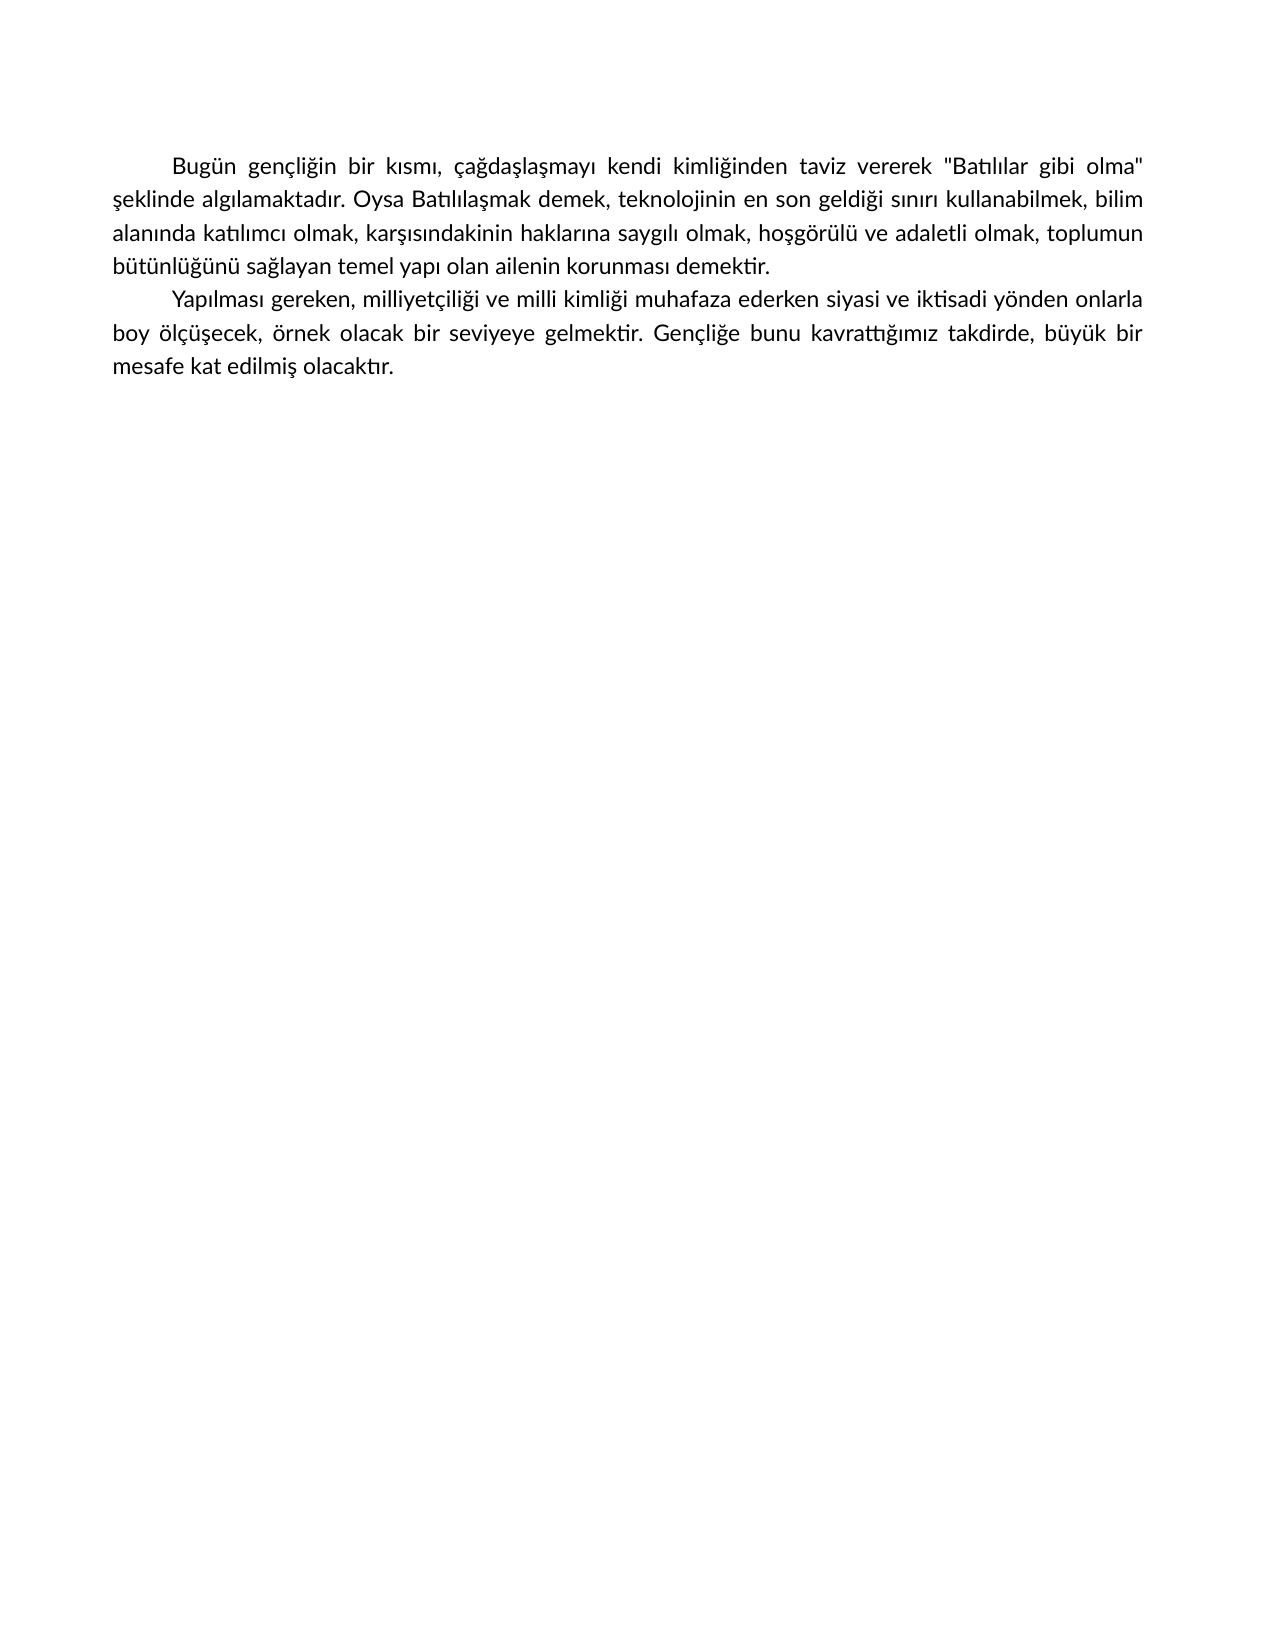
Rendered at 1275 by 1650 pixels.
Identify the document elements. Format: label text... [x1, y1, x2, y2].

text Bugün gençliğin bir kısmı, çağdaşlaşmayı kendi kimliğinden taviz vererek "Batılılar gibi olma" şeklinde algılamaktadır. Oysa Batılılaşmak demek, teknolojinin en son geldiği sınırı kullanabilmek, bilim alanında katılımcı olmak, karşısındakinin haklarına saygılı olmak, hoşgörülü ve adaletli olmak, toplumun bütünlüğünü sağlayan temel yapı olan ailenin korunması demektir. [112, 148, 1145, 281]
text Yapılması gereken, milliyetçiliği ve milli kimliği muhafaza ederken siyasi ve iktisadi yönden onlarla boy ölçüşecek, örnek olacak bir seviyeye gelmektir. Gençliğe bunu kavrattığımız takdirde, büyük bir mesafe kat edilmiş olacaktır. [112, 281, 1145, 381]
